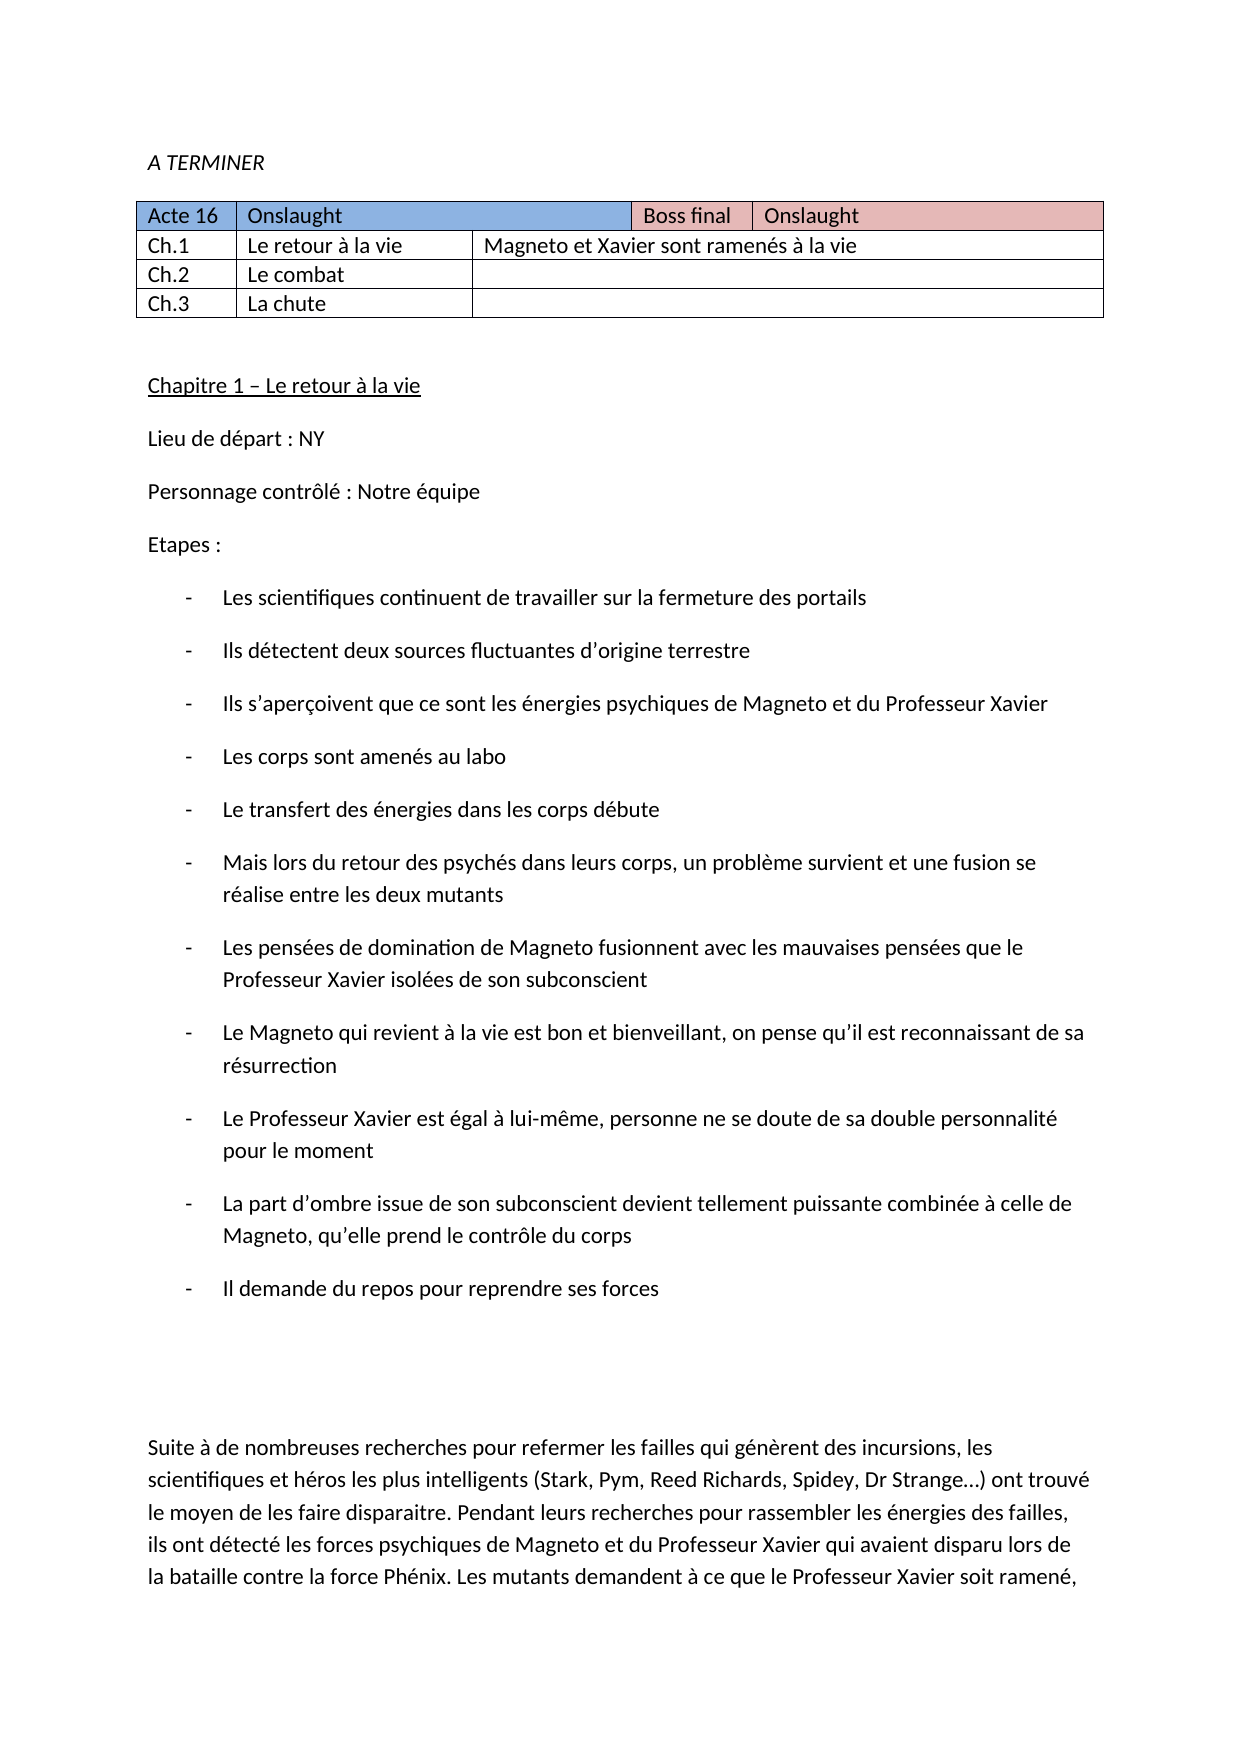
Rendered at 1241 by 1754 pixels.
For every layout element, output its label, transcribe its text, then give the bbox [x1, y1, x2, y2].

list Le Magneto qui revient à la vie est bon et bienveillant, on pense qu’il est reconnaissant de sa résurrection [185, 1018, 1093, 1079]
table_header Onslaught [753, 202, 1103, 230]
table_header Acte 16 [137, 202, 236, 230]
list Le Professeur Xavier est égal à lui-même, personne ne se doute de sa double personnalité pour le moment [185, 1104, 1093, 1164]
table_header Onslaught [237, 202, 631, 230]
table_cell La chute [237, 289, 472, 317]
text Etapes : [148, 530, 1093, 558]
list Les scientifiques continuent de travailler sur la fermeture des portails [185, 583, 1093, 611]
list Le transfert des énergies dans les corps débute [185, 795, 1093, 823]
list La part d’ombre issue de son subconscient devient tellement puissante combinée à celle de Magneto, qu’elle prend le contrôle du corps [185, 1189, 1093, 1249]
table_cell Le retour à la vie [237, 231, 472, 259]
table_cell Le combat [237, 260, 472, 288]
text A TERMINER [148, 148, 1093, 176]
table_cell Ch.1 [137, 231, 236, 259]
list Les pensées de domination de Magneto fusionnent avec les mauvaises pensées que le Professeur Xavier isolées de son subconscient [185, 933, 1093, 993]
text Lieu de départ : NY [148, 424, 1093, 452]
table_cell [473, 289, 1103, 317]
list Ils détectent deux sources fluctuantes d’origine terrestre [185, 636, 1093, 664]
text Chapitre 1 – Le retour à la vie [148, 371, 1093, 399]
table_cell Magneto et Xavier sont ramenés à la vie [473, 231, 1103, 259]
table_cell Ch.3 [137, 289, 236, 317]
table_cell Ch.2 [137, 260, 236, 288]
text Suite à de nombreuses recherches pour refermer les failles qui génèrent des incursions, les scientifiques et héros les plus intelligents (Stark, Pym, Reed Richards, Spidey, Dr Strange…) ont trouvé le moyen de les faire disparaitre. Pendant leurs recherches pour rassembler les énergies des failles, ils ont détecté les forces psychiques de Magneto et du Professeur Xavier qui avaient disparu lors de la bataille contre la force Phénix. Les mutants demandent à ce que le Professeur Xavier soit ramené, [148, 1433, 1093, 1590]
list Mais lors du retour des psychés dans leurs corps, un problème survient et une fusion se réalise entre les deux mutants [185, 848, 1093, 908]
table_cell [473, 260, 1103, 288]
list Ils s’aperçoivent que ce sont les énergies psychiques de Magneto et du Professeur Xavier [185, 689, 1093, 717]
text Personnage contrôlé : Notre équipe [148, 477, 1093, 505]
list Il demande du repos pour reprendre ses forces [185, 1274, 1093, 1302]
table_header Boss final [632, 202, 752, 230]
list Les corps sont amenés au labo [185, 742, 1093, 770]
